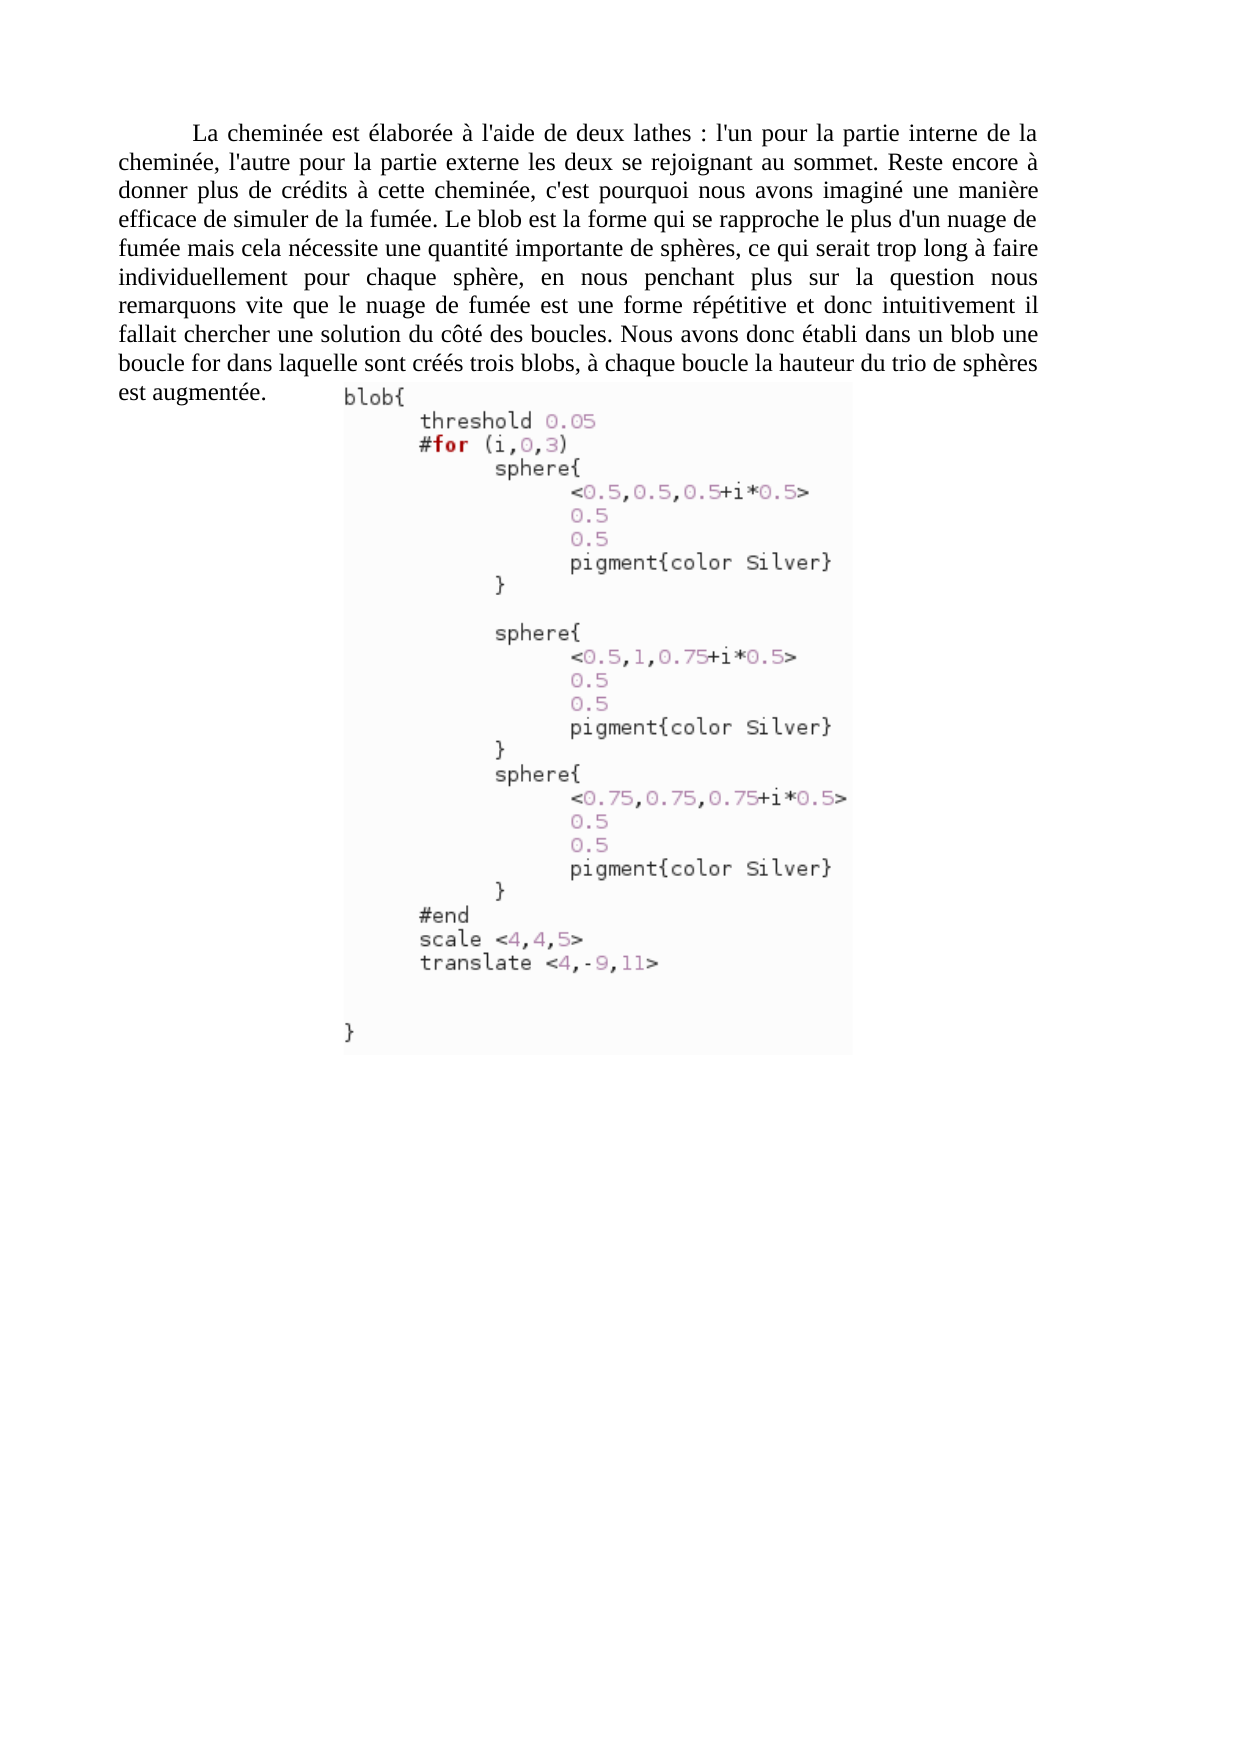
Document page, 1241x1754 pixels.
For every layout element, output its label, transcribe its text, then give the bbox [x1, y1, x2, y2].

text La cheminée est élaborée à l'aide de deux lathes : l'un pour la partie interne de la cheminée, l'autre pour la partie externe les deux se rejoignant au sommet. Reste encore à donner plus de crédits à cette cheminée, c'est pourquoi nous avons imaginé une manière efficace de simuler de la fumée. Le blob est la forme qui se rapproche le plus d'un nuage de fumée mais cela nécessite une quantité importante de sphères, ce qui serait trop long à faire individuellement pour chaque sphère, en nous penchant plus sur la question nous remarquons vite que le nuage de fumée est une forme répétitive et donc intuitivement il fallait chercher une solution du côté des boucles. Nous avons donc établi dans un blob une boucle for dans laquelle sont créés trois blobs, à chaque boucle la hauteur du trio de sphères est augmentée. [118, 118, 1039, 406]
picture [343, 382, 853, 1055]
